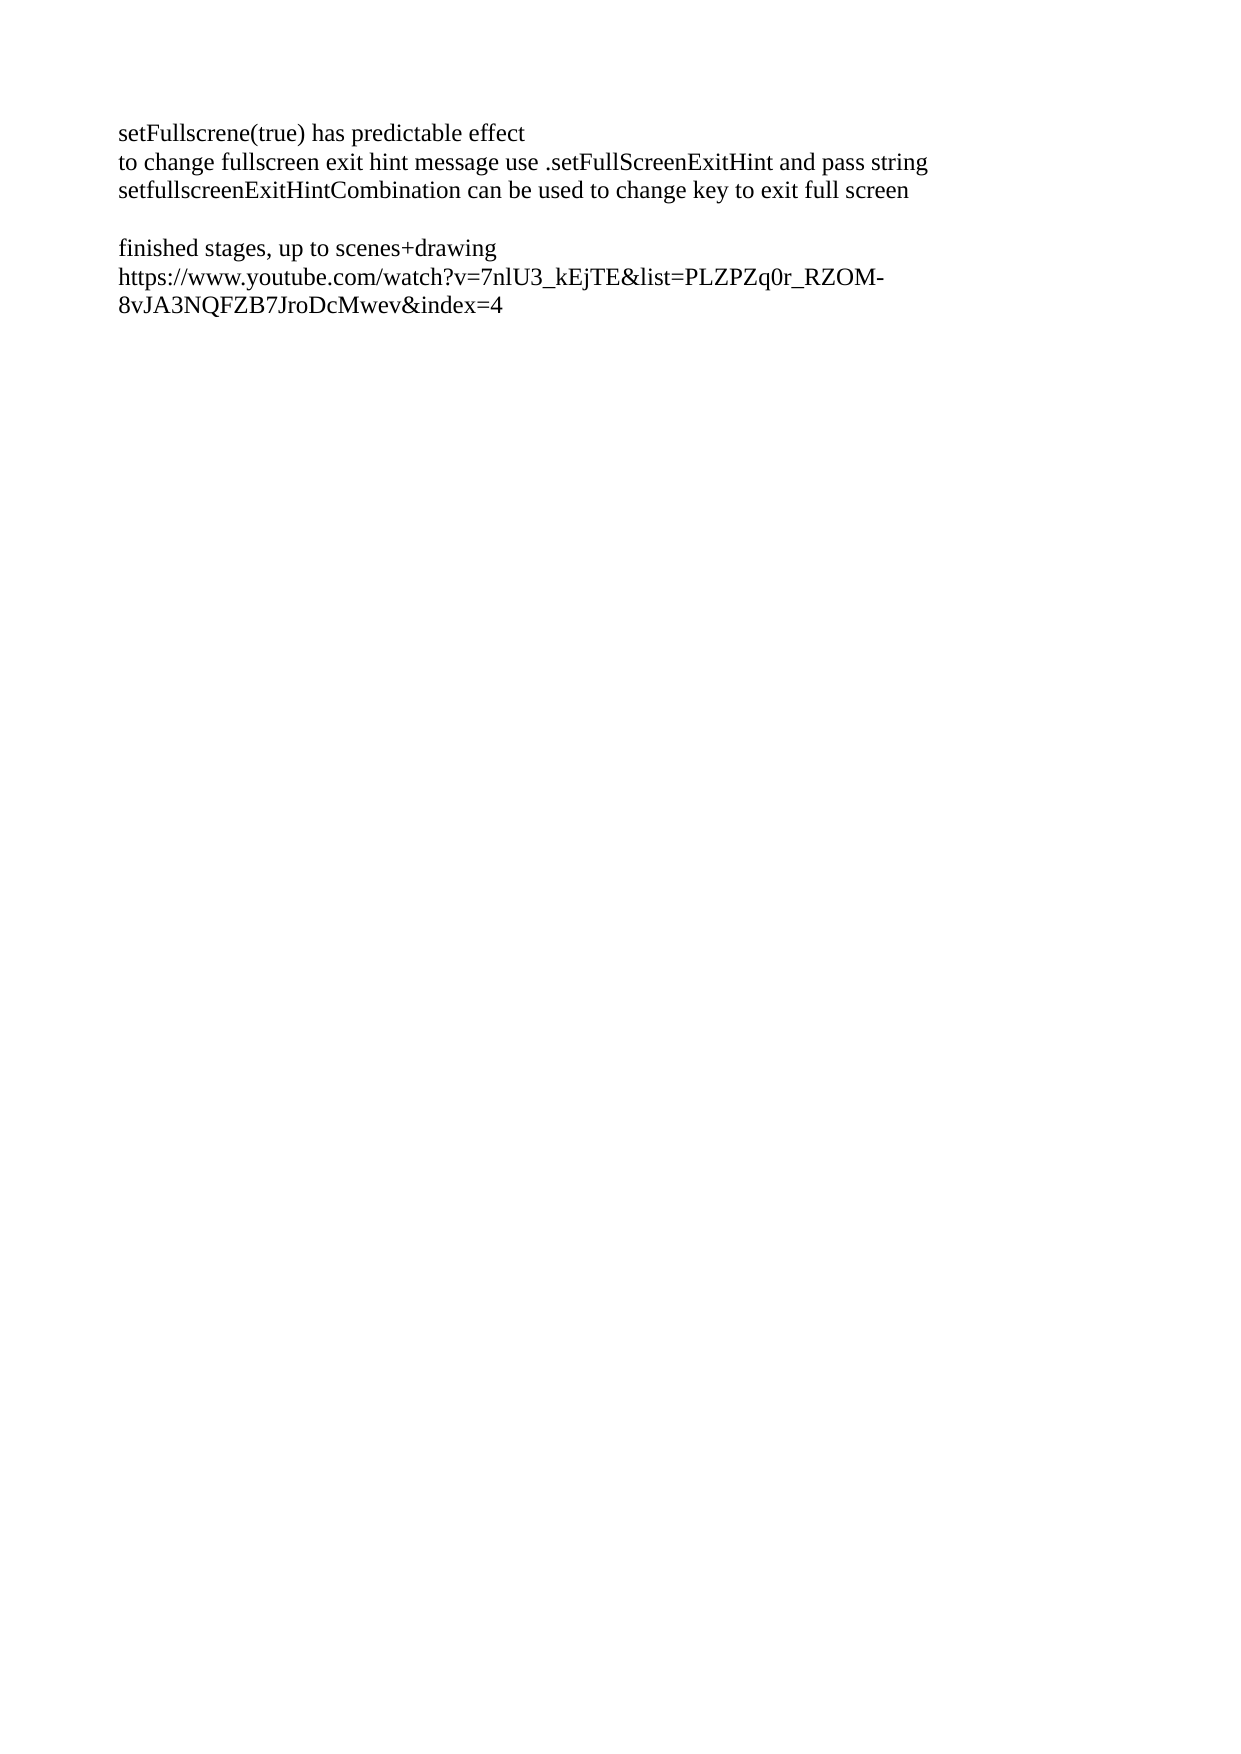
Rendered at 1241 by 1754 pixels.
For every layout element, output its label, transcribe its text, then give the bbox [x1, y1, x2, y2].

text setFullscrene(true) has predictable effect [118, 118, 1122, 147]
text https://www.youtube.com/watch?v=7nlU3_kEjTE&list=PLZPZq0r_RZOM-8vJA3NQFZB7JroDcMwev&index=4 [118, 262, 1122, 319]
text setfullscreenExitHintCombination can be used to change key to exit full screen [118, 176, 1122, 204]
text finished stages, up to scenes+drawing [118, 233, 1122, 262]
text to change fullscreen exit hint message use .setFullScreenExitHint and pass string [118, 147, 1122, 176]
